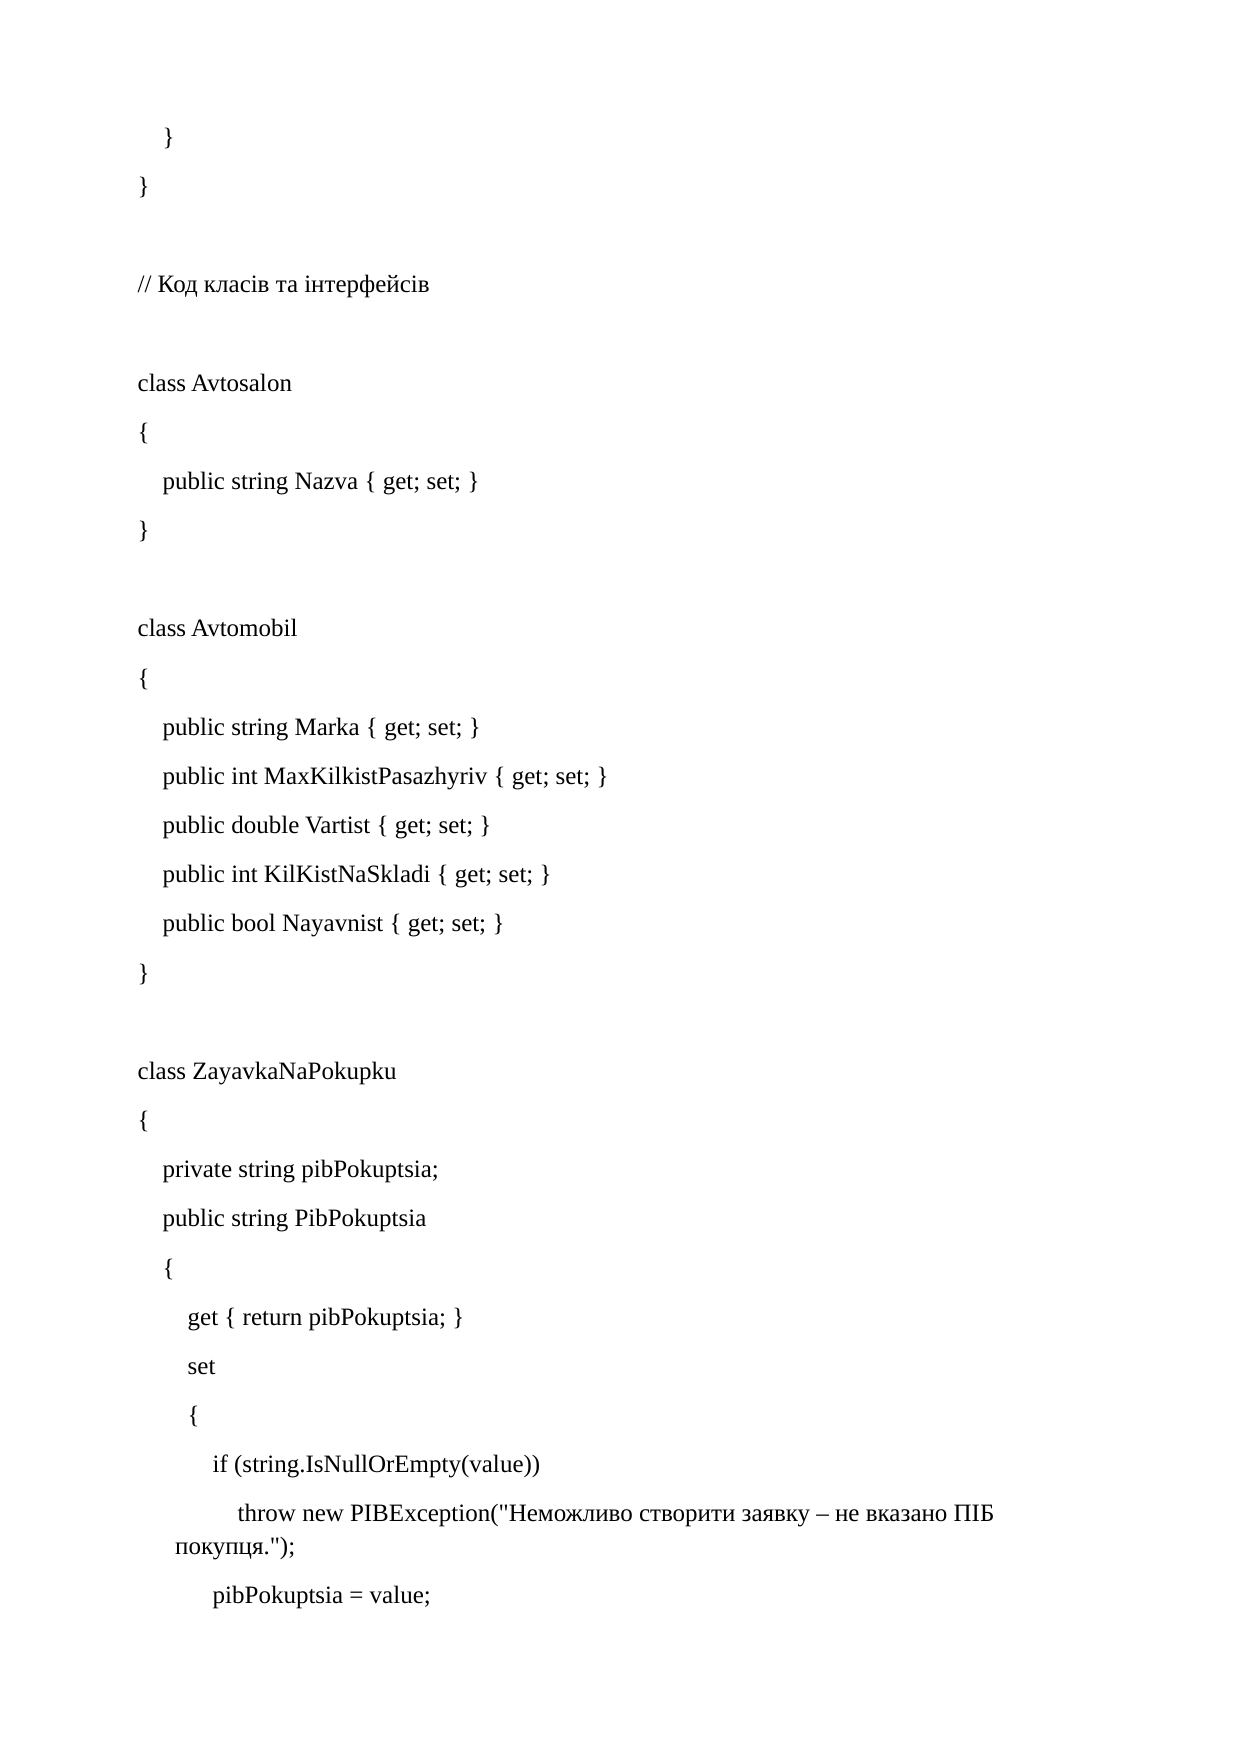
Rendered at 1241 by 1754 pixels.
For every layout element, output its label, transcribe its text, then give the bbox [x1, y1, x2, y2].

text class Avtosalon [137, 364, 1112, 396]
text { [137, 413, 1112, 446]
text get { return pibPokuptsia; } [137, 1298, 1112, 1331]
text public string Nazva { get; set; } [137, 462, 1112, 495]
text if (string.IsNullOrEmpty(value)) [137, 1446, 1112, 1478]
text public string PibPokuptsia [137, 1200, 1112, 1232]
text set [137, 1347, 1112, 1380]
text class Avtomobil [137, 610, 1112, 642]
text { [137, 1396, 1112, 1429]
text } [137, 954, 1112, 986]
text private string pibPokuptsia; [137, 1151, 1112, 1183]
text throw new PIBException("Неможливо створити заявку – не вказано ПІБ покупця."); [137, 1495, 1112, 1560]
text } [137, 167, 1112, 200]
text public double Vartist { get; set; } [137, 806, 1112, 839]
text public bool Nayavnist { get; set; } [137, 905, 1112, 937]
text { [137, 659, 1112, 691]
text } [137, 118, 1112, 151]
text // Код класів та інтерфейсів [137, 266, 1112, 298]
text pibPokuptsia = value; [137, 1576, 1112, 1609]
text { [137, 1101, 1112, 1134]
text { [137, 1249, 1112, 1281]
text public int KilKistNaSkladi { get; set; } [137, 856, 1112, 888]
text public int MaxKilkistPasazhyriv { get; set; } [137, 757, 1112, 790]
text } [137, 511, 1112, 544]
text public string Marka { get; set; } [137, 708, 1112, 741]
text class ZayavkaNaPokupku [137, 1052, 1112, 1085]
